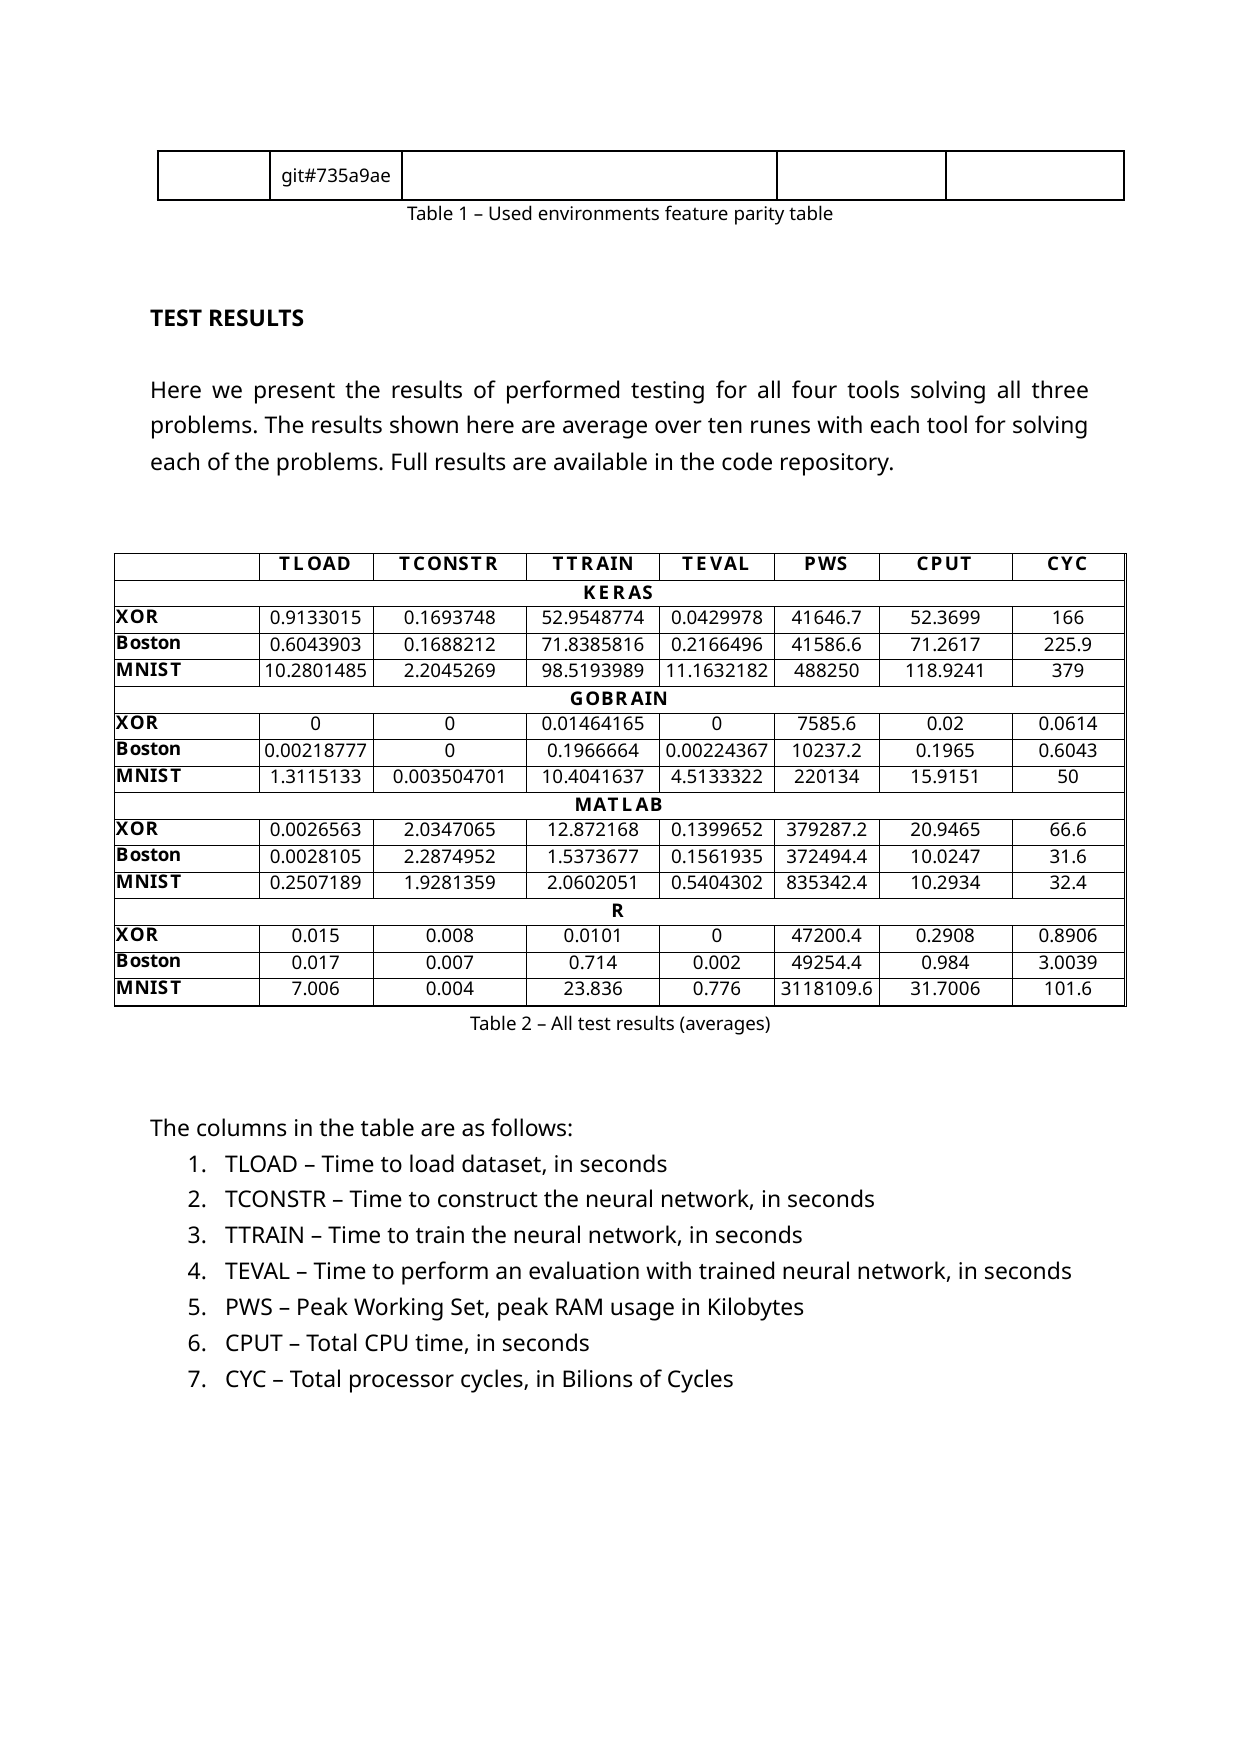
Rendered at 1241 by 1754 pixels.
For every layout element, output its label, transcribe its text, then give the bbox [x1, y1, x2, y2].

text Table 1 – Used environments feature parity table [150, 201, 1090, 226]
text Table 2 – All test results (averages) [660, 714, 774, 739]
text Table 2 – All test results (averages) [150, 846, 259, 872]
text Table 2 – All test results (averages) [527, 634, 659, 659]
text Table 2 – All test results (averages) [260, 926, 373, 952]
text Table 2 – All test results (averages) [1013, 660, 1090, 686]
text Table 2 – All test results (averages) [374, 607, 526, 633]
list TCONSTR – Time to construct the neural network, in seconds [187, 1183, 1090, 1215]
text Table 2 – All test results (averages) [880, 846, 1012, 872]
text Table 2 – All test results (averages) [150, 899, 1090, 925]
text Table 2 – All test results (averages) [374, 767, 526, 792]
list TEVAL – Time to perform an evaluation with trained neural network, in seconds [187, 1255, 1090, 1287]
text Here we present the results of performed testing for all four tools solving all three problems. The results shown here are average over ten runes with each tool for solving each of the problems. Full results are available in the code repository. [150, 373, 1090, 477]
list PWS – Peak Working Set, peak RAM usage in Kilobytes [187, 1291, 1090, 1322]
text Table 2 – All test results (averages) [150, 793, 1090, 819]
text TEST RESULTS [150, 302, 1090, 333]
text Table 2 – All test results (averages) [1013, 820, 1090, 845]
text Table 2 – All test results (averages) [150, 953, 259, 978]
text Table 2 – All test results (averages) [880, 634, 1012, 659]
text Table 2 – All test results (averages) [775, 634, 879, 659]
text Table 2 – All test results (averages) [660, 554, 774, 580]
text Table 2 – All test results (averages) [880, 926, 1012, 952]
text Table 2 – All test results (averages) [660, 873, 774, 898]
text Table 2 – All test results (averages) [775, 660, 879, 686]
table_cell git#735a9ae [271, 152, 401, 198]
text Table 2 – All test results (averages) [150, 554, 259, 580]
text Table 2 – All test results (averages) [150, 767, 259, 792]
text Table 2 – All test results (averages) [150, 607, 259, 633]
text Table 2 – All test results (averages) [880, 740, 1012, 766]
text Table 2 – All test results (averages) [1013, 953, 1090, 978]
text Table 2 – All test results (averages) [150, 660, 259, 686]
text Table 2 – All test results (averages) [150, 740, 259, 766]
text Table 2 – All test results (averages) [775, 767, 879, 792]
text Table 2 – All test results (averages) [260, 873, 373, 898]
text Table 2 – All test results (averages) [260, 607, 373, 633]
text Table 2 – All test results (averages) [260, 660, 373, 686]
text Table 2 – All test results (averages) [775, 554, 879, 580]
text Table 2 – All test results (averages) [775, 979, 879, 1005]
text Table 2 – All test results (averages) [527, 660, 659, 686]
text Table 2 – All test results (averages) [527, 979, 659, 1005]
text Table 2 – All test results (averages) [880, 554, 1012, 580]
text Table 2 – All test results (averages) [527, 714, 659, 739]
text Table 2 – All test results (averages) [880, 607, 1012, 633]
text Table 2 – All test results (averages) [660, 846, 774, 872]
text Table 2 – All test results (averages) [1013, 740, 1090, 766]
text Table 2 – All test results (averages) [527, 820, 659, 845]
text Table 2 – All test results (averages) [660, 953, 774, 978]
text Table 2 – All test results (averages) [660, 767, 774, 792]
text Table 2 – All test results (averages) [660, 607, 774, 633]
list TTRAIN – Time to train the neural network, in seconds [187, 1219, 1090, 1251]
text Table 2 – All test results (averages) [775, 873, 879, 898]
text Table 2 – All test results (averages) [374, 926, 526, 952]
text Table 2 – All test results (averages) [880, 660, 1012, 686]
text Table 2 – All test results (averages) [775, 607, 879, 633]
text Table 2 – All test results (averages) [150, 926, 259, 952]
table_cell [947, 152, 1123, 198]
text Table 2 – All test results (averages) [880, 714, 1012, 739]
text Table 2 – All test results (averages) [260, 740, 373, 766]
text Table 2 – All test results (averages) [260, 714, 373, 739]
text Table 2 – All test results (averages) [150, 581, 1090, 606]
text Table 2 – All test results (averages) [880, 820, 1012, 845]
text Table 2 – All test results (averages) [1013, 714, 1090, 739]
text Table 2 – All test results (averages) [260, 820, 373, 845]
text Table 2 – All test results (averages) [374, 873, 526, 898]
text Table 2 – All test results (averages) [660, 740, 774, 766]
text Table 2 – All test results (averages) [150, 873, 259, 898]
text Table 2 – All test results (averages) [260, 554, 373, 580]
text Table 2 – All test results (averages) [527, 767, 659, 792]
text Table 2 – All test results (averages) [660, 926, 774, 952]
text Table 2 – All test results (averages) [880, 953, 1012, 978]
text Table 2 – All test results (averages) [374, 820, 526, 845]
text Table 2 – All test results (averages) [1013, 554, 1090, 580]
text Table 2 – All test results (averages) [880, 873, 1012, 898]
table_cell [159, 152, 269, 198]
text Table 2 – All test results (averages) [527, 554, 659, 580]
list TLOAD – Time to load dataset, in seconds [187, 1147, 1090, 1179]
text Table 2 – All test results (averages) [1013, 767, 1090, 792]
text Table 2 – All test results (averages) [880, 979, 1012, 1005]
text The columns in the table are as follows: [150, 1112, 1090, 1143]
text Table 2 – All test results (averages) [527, 953, 659, 978]
text Table 2 – All test results (averages) [374, 740, 526, 766]
text Table 2 – All test results (averages) [660, 820, 774, 845]
text Table 2 – All test results (averages) [1013, 634, 1090, 659]
text Table 2 – All test results (averages) [527, 926, 659, 952]
text Table 2 – All test results (averages) [374, 846, 526, 872]
text Table 2 – All test results (averages) [1013, 926, 1090, 952]
text Table 2 – All test results (averages) [1013, 979, 1090, 1005]
text Table 2 – All test results (averages) [1013, 846, 1090, 872]
text Table 2 – All test results (averages) [374, 634, 526, 659]
text Table 2 – All test results (averages) [150, 634, 259, 659]
text Table 2 – All test results (averages) [150, 820, 259, 845]
text Table 2 – All test results (averages) [880, 767, 1012, 792]
text Table 2 – All test results (averages) [374, 660, 526, 686]
text Table 2 – All test results (averages) [775, 953, 879, 978]
text Table 2 – All test results (averages) [660, 660, 774, 686]
text Table 2 – All test results (averages) [150, 979, 259, 1005]
text Table 2 – All test results (averages) [374, 714, 526, 739]
text Table 2 – All test results (averages) [775, 740, 879, 766]
text Table 2 – All test results (averages) [1013, 873, 1090, 898]
text Table 2 – All test results (averages) [260, 953, 373, 978]
text Table 2 – All test results (averages) [150, 687, 1090, 713]
text Table 2 – All test results (averages) [260, 767, 373, 792]
text Table 2 – All test results (averages) [1013, 607, 1090, 633]
text Table 2 – All test results (averages) [150, 1007, 1090, 1036]
text Table 2 – All test results (averages) [527, 607, 659, 633]
text Table 2 – All test results (averages) [374, 979, 526, 1005]
list CYC – Total processor cycles, in Bilions of Cycles [187, 1363, 1090, 1394]
text Table 2 – All test results (averages) [374, 953, 526, 978]
text Table 2 – All test results (averages) [527, 846, 659, 872]
text Table 2 – All test results (averages) [660, 634, 774, 659]
text Table 2 – All test results (averages) [775, 714, 879, 739]
text Table 2 – All test results (averages) [775, 846, 879, 872]
text Table 2 – All test results (averages) [527, 873, 659, 898]
table_cell [403, 152, 776, 198]
text Table 2 – All test results (averages) [660, 979, 774, 1005]
text Table 2 – All test results (averages) [260, 979, 373, 1005]
text Table 2 – All test results (averages) [150, 714, 259, 739]
text Table 2 – All test results (averages) [775, 820, 879, 845]
list CPUT – Total CPU time, in seconds [187, 1327, 1090, 1358]
table_cell [778, 152, 945, 198]
text Table 2 – All test results (averages) [527, 740, 659, 766]
text Table 2 – All test results (averages) [374, 554, 526, 580]
text Table 2 – All test results (averages) [775, 926, 879, 952]
text Table 2 – All test results (averages) [260, 846, 373, 872]
text Table 2 – All test results (averages) [260, 634, 373, 659]
